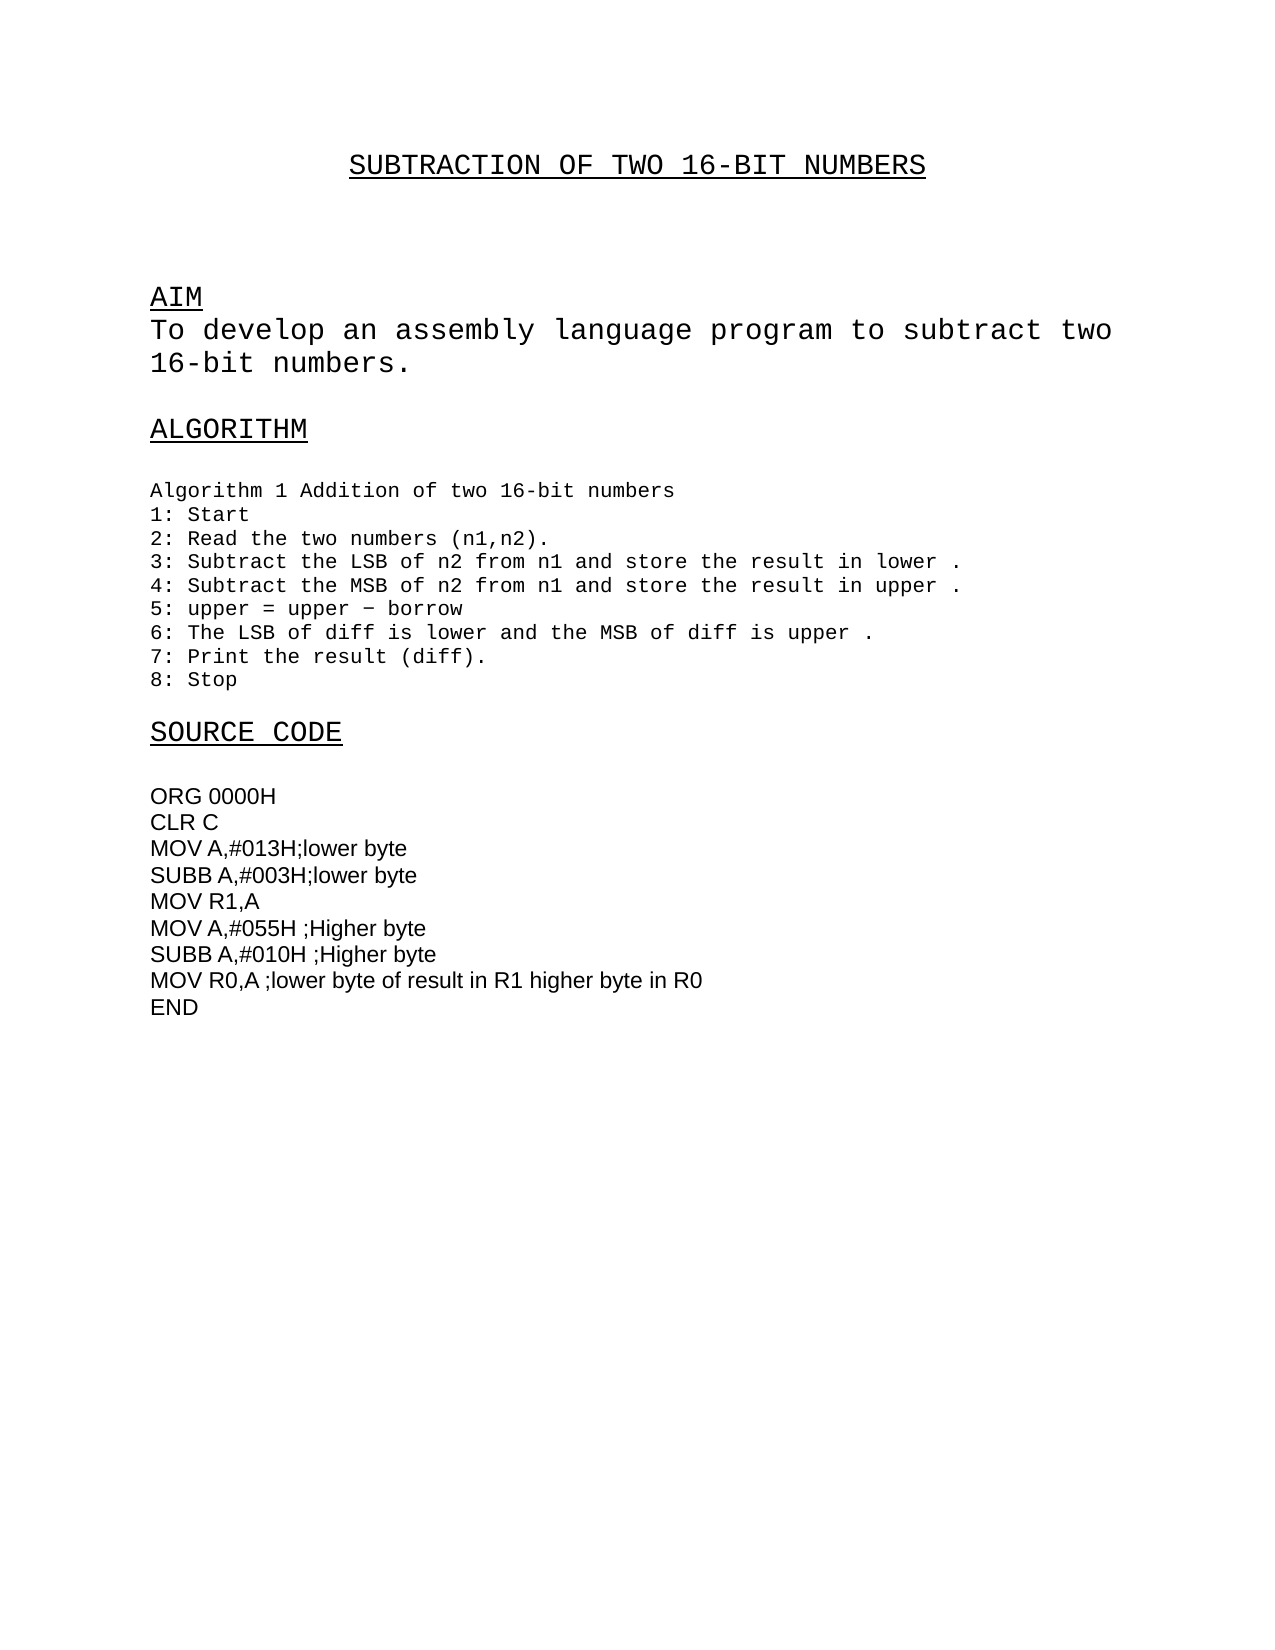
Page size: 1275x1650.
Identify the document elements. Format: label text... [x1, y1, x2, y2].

subtitle To develop an assembly language program to subtract two 16-bit numbers. [150, 315, 1125, 381]
subtitle 2: Read the two numbers (n1,n2). [150, 527, 1125, 551]
subtitle END [150, 993, 1125, 1020]
subtitle MOV R0,A ;lower byte of result in R1 higher byte in R0 [150, 967, 1125, 993]
subtitle SOURCE CODE [150, 717, 1125, 750]
subtitle SUBB A,#003H;lower byte [150, 862, 1125, 888]
subtitle 6: The LSB of diff is lower and the MSB of diff is upper . [150, 622, 1125, 646]
subtitle MOV A,#013H;lower byte [150, 835, 1125, 862]
subtitle ALGORITHM [150, 414, 1125, 447]
subtitle CLR C [150, 809, 1125, 835]
subtitle AIM [150, 282, 1125, 315]
subtitle 3: Subtract the LSB of n2 from n1 and store the result in lower . [150, 551, 1125, 575]
subtitle 1: Start [150, 504, 1125, 527]
subtitle SUBB A,#010H ;Higher byte [150, 941, 1125, 967]
subtitle 4: Subtract the MSB of n2 from n1 and store the result in upper . [150, 575, 1125, 598]
subtitle Algorithm 1 Addition of two 16-bit numbers [150, 480, 1125, 504]
subtitle 5: upper = upper − borrow [150, 598, 1125, 622]
subtitle ORG 0000H [150, 783, 1125, 809]
subtitle MOV R1,A [150, 888, 1125, 914]
subtitle SUBTRACTION OF TWO 16-BIT NUMBERS [150, 150, 1125, 183]
subtitle 7: Print the result (diff). [150, 646, 1125, 669]
subtitle MOV A,#055H ;Higher byte [150, 914, 1125, 941]
subtitle 8: Stop [150, 669, 1125, 693]
